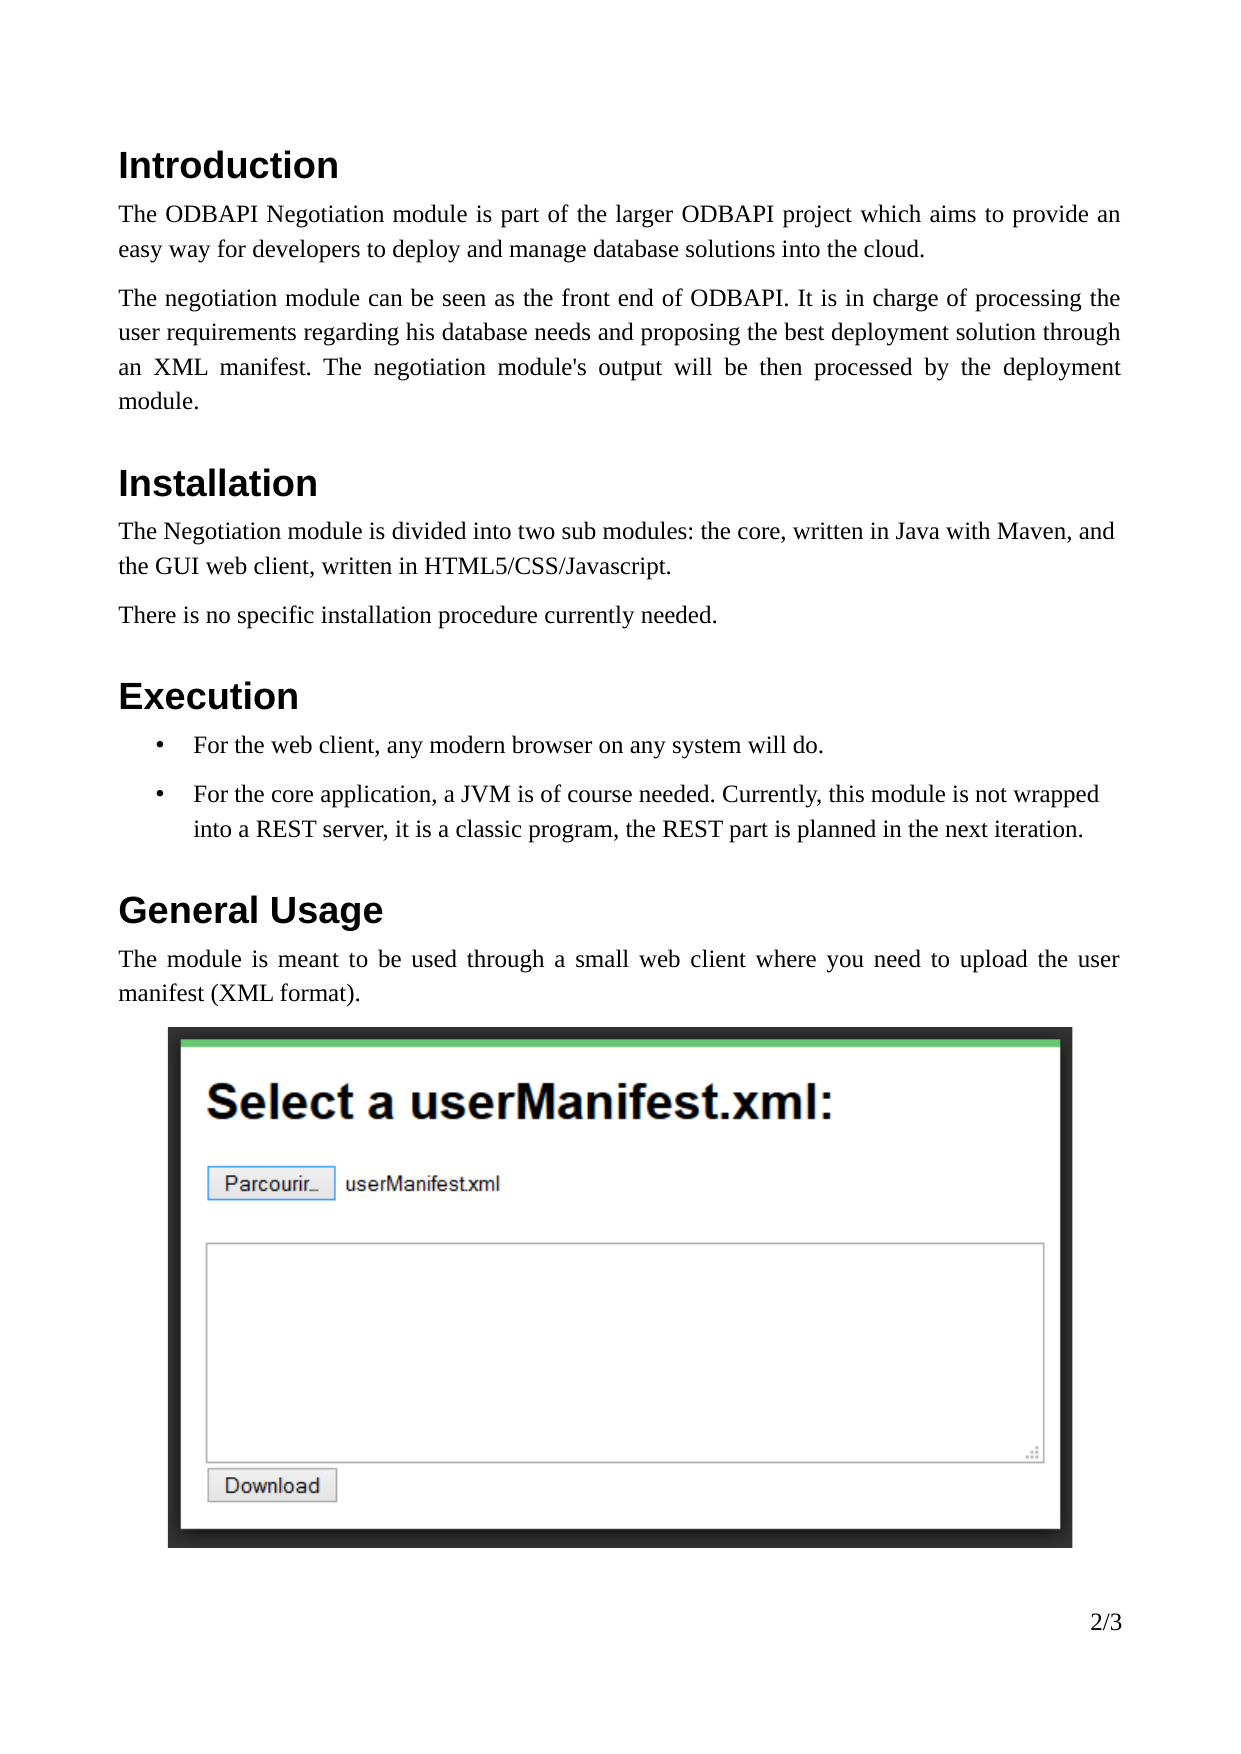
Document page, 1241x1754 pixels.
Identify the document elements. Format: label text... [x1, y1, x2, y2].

text The module is meant to be used through a small web client where you need to upload the user manifest (XML format). [118, 944, 1122, 1007]
list For the web client, any modern browser on any system will do. [156, 730, 1122, 759]
text There is no specific installation procedure currently needed. [118, 600, 1122, 629]
text The negotiation module can be seen as the front end of ODBAPI. It is in charge of processing the user requirements regarding his database needs and proposing the best deployment solution through an XML manifest. The negotiation module's output will be then processed by the deployment module. [118, 283, 1122, 415]
subtitle Execution [118, 674, 1122, 718]
text The ODBAPI Negotiation module is part of the larger ODBAPI project which aims to provide an easy way for developers to deploy and manage database solutions into the cloud. [118, 199, 1122, 262]
subtitle Installation [118, 460, 1122, 504]
subtitle General Usage [118, 888, 1122, 931]
picture [167, 1027, 1073, 1548]
list For the core application, a JVM is of course needed. Currently, this module is not wrapped into a REST server, it is a classic program, the REST part is planned in the next iteration. [156, 779, 1122, 842]
subtitle Introduction [118, 143, 1122, 187]
text The Negotiation module is divided into two sub modules: the core, written in Java with Maven, and the GUI web client, written in HTML5/CSS/Javascript. [118, 516, 1122, 580]
